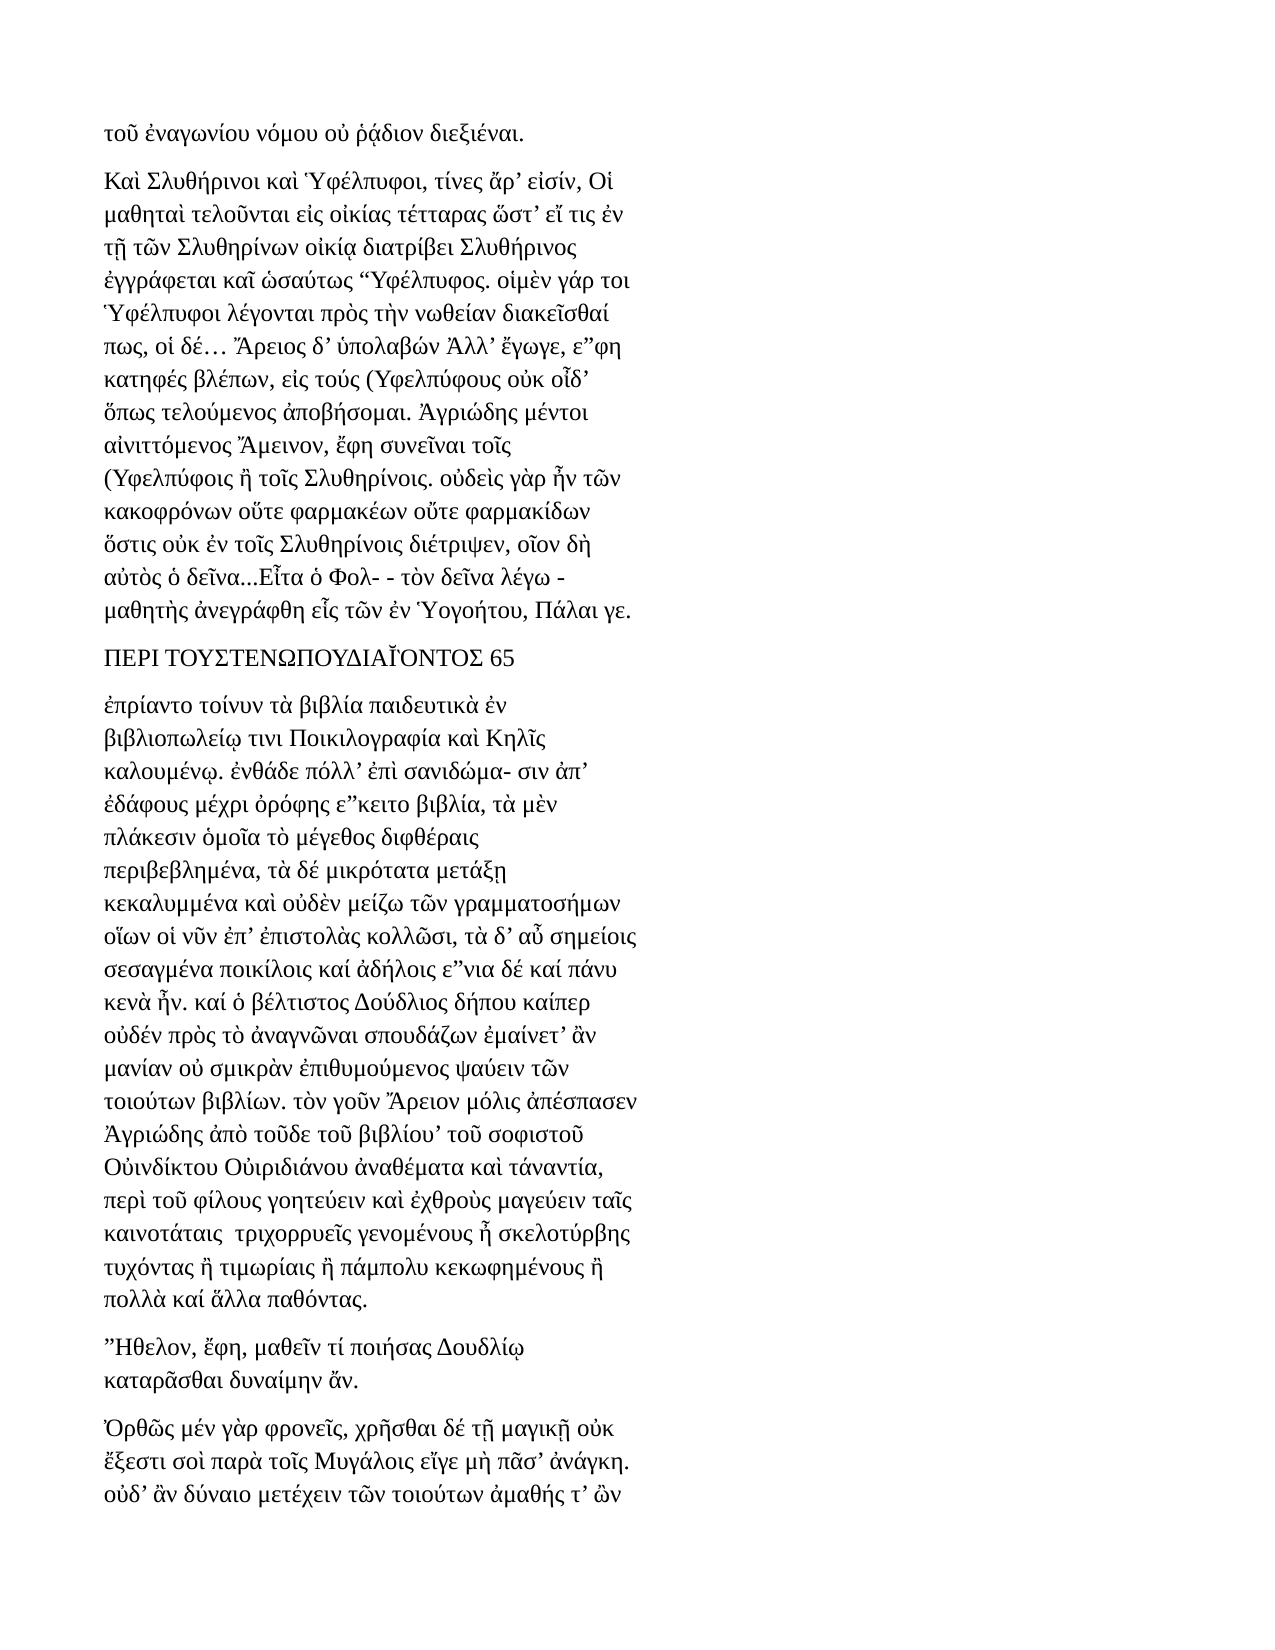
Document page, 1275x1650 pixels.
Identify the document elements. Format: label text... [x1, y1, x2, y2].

table_cell τοῦ ἐναγωνίου νόμου οὐ ῥᾴδιον διεξιέναι. [104, 118, 637, 166]
table_cell ”Ηθελον, ἔφη, μαθεῖν τί ποιήσας Δουδλίῳ καταρᾶσθαι δυναίμην ἄν. [104, 1332, 637, 1413]
table_cell [638, 1332, 1157, 1413]
table_cell [638, 166, 1157, 643]
table_cell Καὶ Σλυθήρινοι καὶ Ὑφέλπυφοι, τίνες ἄρ’ εἰσίν, Οἱ μαθηταὶ τελοῦνται εἰς οἰκίας τέτταρας ὥστ’ εἴ τις ἐν τῇ τῶν Σλυθηρίνων οἰκίᾳ διατρίβει Σλυθήρινος ἐγγράφεται καῖ ὡσαύτως “Υφέλπυφος. οἱμὲν γάρ τοι Ὑφέλπυφοι λέγονται πρὸς τὴν νωθείαν διακεῖσθαί πως, οἱ δέ… Ἄρειος δ’ ὑπολαβών Ἀλλ’ ἔγωγε, ε”φη κατηφές βλέπων, εἰς τούς (Υφελπύφους οὐκ οἶδ’ ὅπως τελούμενος ἀποβήσομαι. Ἀγριώδης μέντοι αἰνιττόμενος Ἄμεινον, ἔφη συνεῖναι τοῖς (Υφελπύφοις ἢ τοῖς Σλυθηρίνοις. οὐδεὶς γὰρ ἦν τῶν κακοφρόνων οὕτε φαρμακέων οὔτε φαρμακίδων ὅστις οὐκ ἐν τοῖς Σλυθηρίνοις διέτριψεν, οῖον δὴ αὐτὸς ὁ δεῖνα...Εἶτα ὁ Φολ- - τὸν δεῖνα λέγω - μαθητὴς ἀνεγράφθη εἷς τῶν ἐν Ὑογοήτου, Πάλαι γε. [104, 166, 637, 643]
table_cell ἐπρίαντο τοίνυν τὰ βιβλία παιδευτικὰ ἐν βιβλιοπωλείῳ τινι Ποικιλογραφία καὶ Κηλῖς καλουμένῳ. ἐνθάδε πόλλ’ ἐπὶ σανιδώμα- σιν ἀπ’ ἐδάφους μέχρι ὀρόφης ε”κειτο βιβλία, τὰ μὲν πλάκεσιν ὁμοῖα τὸ μέγεθος διφθέραις περιβεβλημένα, τὰ δέ μικρότατα μετάξῃ κεκαλυμμένα καὶ οὐδὲν μείζω τῶν γραμματοσήμων οἵων οἱ νῦν ἐπ’ ἐπιστολὰς κολλῶσι, τὰ δ’ αὖ σημείοις σεσαγμένα ποικίλοις καί ἀδήλοις ε”νια δέ καί πάνυ κενὰ ἦν. καί ὁ βέλτιστος Δούδλιος δήπου καίπερ οὐδέν πρὸς τὸ ἀναγνῶναι σπουδάζων ἐμαίνετ’ ἂν μανίαν οὐ σμικρὰν ἐπιθυμούμενος ψαύειν τῶν τοιούτων βιβλίων. τὸν γοῦν Ἄρειον μόλις ἀπέσπασεν Ἀγριώδης ἀπὸ τοῦδε τοῦ βιβλίου’ τοῦ σοφιστοῦ Οὐινδίκτου Οὐιριδιάνου ἀναθέματα καὶ τάναντία, περὶ τοῦ φίλους γοητεύειν καὶ ἐχθροὺς μαγεύειν ταῖς καινοτάταις τριχορρυεῖς γενομένους ἦ σκελοτύρβης τυχόντας ἢ τιμωρίαις ἢ πάμπολυ κεκωφημένους ἢ πολλὰ καί ἅλλα παθόντας. [104, 690, 637, 1332]
table_cell Ὀρθῶς μέν γὰρ φρονεῖς, χρῆσθαι δέ τῇ μαγικῇ οὐκ ἔξεστι σοὶ παρὰ τοῖς Μυγάλοις εἴγε μὴ πᾶσ’ ἀνάγκη. οὐδ’ ἂν δύναιο μετέχειν τῶν τοιούτων ἀμαθής τ’ ὢν [104, 1413, 637, 1508]
table_cell [638, 643, 1157, 690]
table_cell ΠΕΡΙ ΤΟΥΣΤΕΝΩΠΟΥΔΙΑῘῸΝΤΟΣ 65 [104, 643, 637, 690]
table_cell [638, 690, 1157, 1332]
table_cell [638, 1413, 1157, 1508]
table_cell [638, 118, 1157, 166]
